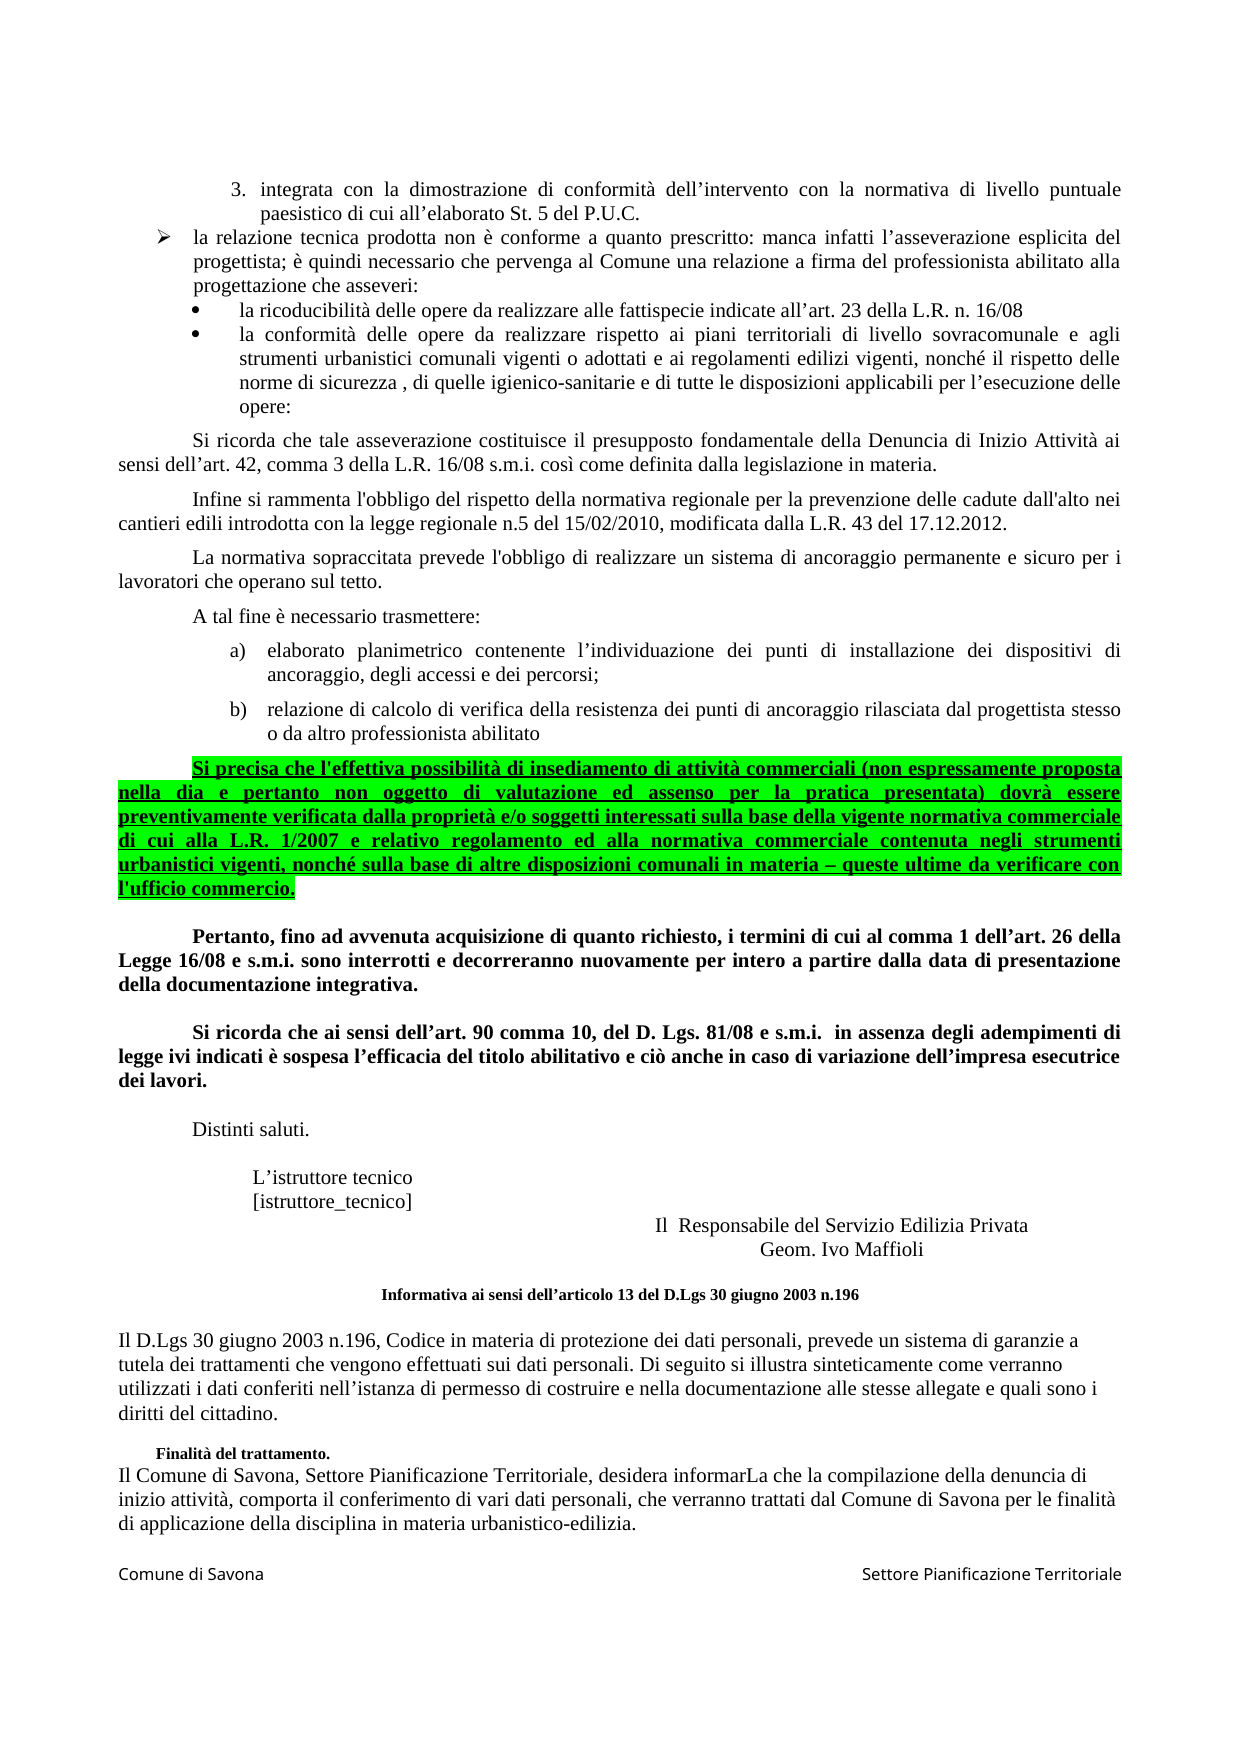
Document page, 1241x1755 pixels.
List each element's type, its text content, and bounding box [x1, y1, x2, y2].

list la conformità delle opere da realizzare rispetto ai piani territoriali di livello sovracomunale e agli strumenti urbanistici comunali vigenti o adottati e ai regolamenti edilizi vigenti, nonché il rispetto delle norme di sicurezza , di quelle igienico-sanitarie e di tutte le disposizioni applicabili per l’esecuzione delle opere: [192, 322, 1122, 418]
text Distinti saluti. [156, 1117, 1122, 1141]
text La normativa sopraccitata prevede l'obbligo di realizzare un sistema di ancoraggio permanente e sicuro per i lavoratori che operano sul tetto. [118, 545, 1122, 593]
text Il D.Lgs 30 giugno 2003 n.196, Codice in materia di protezione dei dati personali, prevede un sistema di garanzie a tutela dei trattamenti che vengono effettuati sui dati personali. Di seguito si illustra sinteticamente come verranno utilizzati i dati conferiti nell’istanza di permesso di costruire e nella documentazione alle stesse allegate e quali sono i diritti del cittadino. [118, 1328, 1122, 1424]
text di cui alla L.R. 1/2007 e relativo regolamento ed alla normativa commerciale contenuta negli strumenti [118, 826, 1122, 849]
table_header L’istruttore tecnico [istruttore_tecnico] [118, 1165, 509, 1213]
text Si ricorda che ai sensi dell’art. 90 comma 10, del D. Lgs. 81/08 e s.m.i. in assenza degli adempimenti di legge ivi indicati è sospesa l’efficacia del titolo abilitativo e ciò anche in caso di variazione dell’impresa esecutrice dei lavori. [118, 1020, 1122, 1092]
text Pertanto, fino ad avvenuta acquisizione di quanto richiesto, i termini di cui al comma 1 dell’art. 26 della Legge 16/08 e s.m.i. sono interrotti e decorreranno nuovamente per intero a partire dalla data di presentazione della documentazione integrativa. [118, 924, 1122, 996]
table_header [509, 1165, 1137, 1213]
table_cell [118, 1213, 509, 1261]
table_cell Il Responsabile del Servizio Edilizia Privata Geom. Ivo Maffioli [509, 1213, 1137, 1261]
text Si ricorda che tale asseverazione costituisce il presupposto fondamentale della Denuncia di Inizio Attività ai sensi dell’art. 42, comma 3 della L.R. 16/08 s.m.i. così come definita dalla legislazione in materia. [118, 428, 1122, 476]
text Si precisa che l'effettiva possibilità di insediamento di attività commerciali (non espressamente proposta nella dia e pertanto non oggetto di valutazione ed assenso per la pratica presentata) dovrà essere preventivamente verificata dalla proprietà e/o soggetti interessati sulla base della vigente normativa commerciale [118, 756, 1122, 825]
list elaborato planimetrico contenente l’individuazione dei punti di installazione dei dispositivi di ancoraggio, degli accessi e dei percorsi; [229, 638, 1122, 686]
subtitle Informativa ai sensi dell’articolo 13 del D.Lgs 30 giugno 2003 n.196 [118, 1285, 1122, 1304]
text Finalità del trattamento. [118, 1444, 1122, 1463]
text Il Comune di Savona, Settore Pianificazione Territoriale, desidera informarLa che la compilazione della denuncia di inizio attività, comporta il conferimento di vari dati personali, che verranno trattati dal Comune di Savona per le finalità di applicazione della disciplina in materia urbanistico-edilizia. [118, 1463, 1122, 1535]
list la relazione tecnica prodotta non è conforme a quanto prescritto: manca infatti l’asseverazione esplicita del progettista; è quindi necessario che pervenga al Comune una relazione a firma del professionista abilitato alla progettazione che asseveri: [156, 225, 1122, 297]
text urbanistici vigenti, nonché sulla base di altre disposizioni comunali in materia – queste ultime da verificare con l'ufficio commercio. [118, 850, 1122, 900]
text Infine si rammenta l'obbligo del rispetto della normativa regionale per la prevenzione delle cadute dall'alto nei cantieri edili introdotta con la legge regionale n.5 del 15/02/2010, modificata dalla L.R. 43 del 17.12.2012. [118, 487, 1122, 535]
list la ricoducibilità delle opere da realizzare alle fattispecie indicate all’art. 23 della L.R. n. 16/08 [192, 297, 1122, 322]
text A tal fine è necessario trasmettere: [118, 604, 1122, 628]
list relazione di calcolo di verifica della resistenza dei punti di ancoraggio rilasciata dal progettista stesso o da altro professionista abilitato [229, 697, 1122, 745]
list integrata con la dimostrazione di conformità dell’intervento con la normativa di livello puntuale paesistico di cui all’elaborato St. 5 del P.U.C. [231, 177, 1122, 225]
